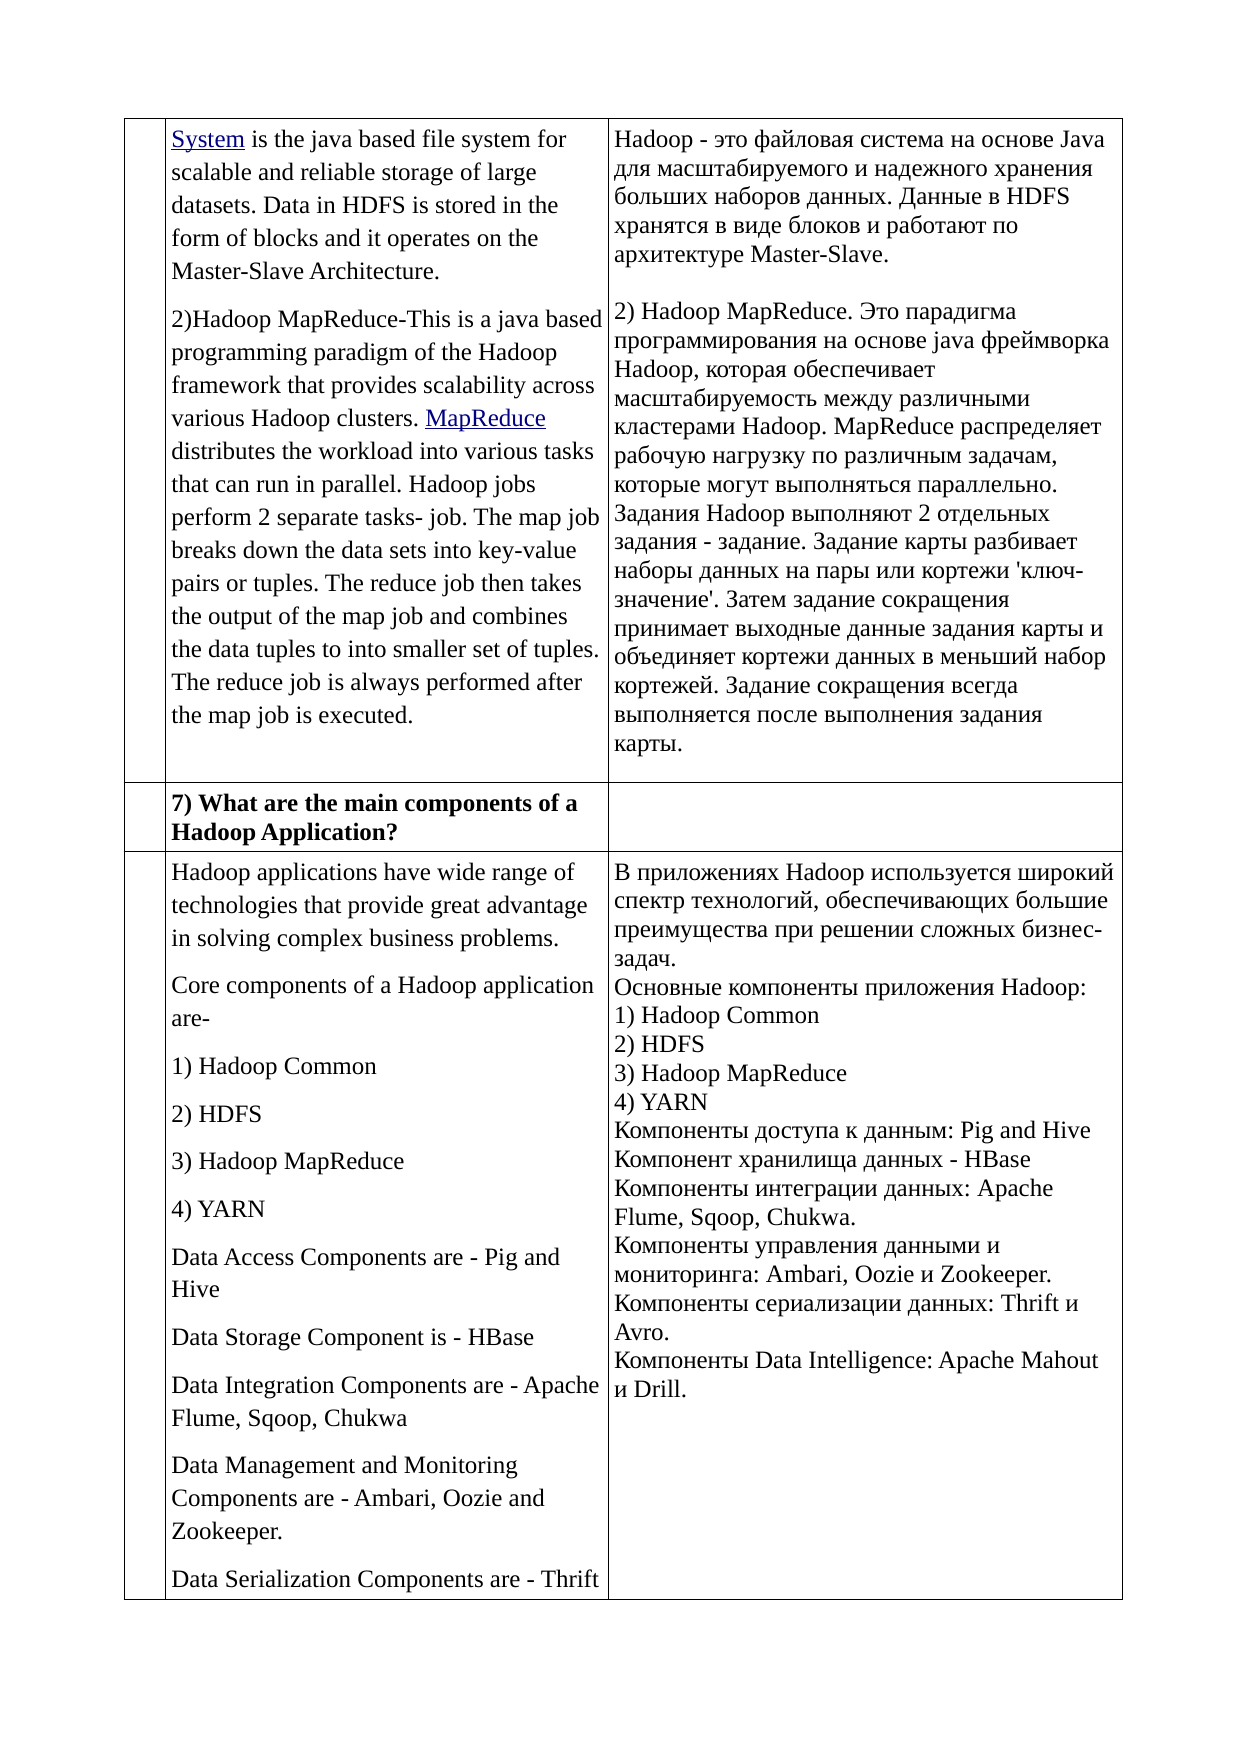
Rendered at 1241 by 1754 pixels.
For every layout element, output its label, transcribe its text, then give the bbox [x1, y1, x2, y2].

table_cell [125, 783, 165, 851]
table_cell [125, 852, 165, 1598]
table_cell 7) What are the main components of a Hadoop Application? [166, 783, 608, 851]
table_cell [609, 783, 1122, 851]
table_cell System is the java based file system for scalable and reliable storage of large datasets. Data in HDFS is stored in the form of blocks and it operates on the Master-Slave Architecture. 2)Hadoop MapReduce-This is a java based programming paradigm of the Hadoop framework that provides scalability across various Hadoop clusters. MapReduce distributes the workload into various tasks that can run in parallel. Hadoop jobs perform 2 separate tasks- job. The map job breaks down the data sets into key-value pairs or tuples. The reduce job then takes the output of the map job and combines the data tuples to into smaller set of tuples. The reduce job is always performed after the map job is executed. [166, 119, 608, 782]
table_cell Hadoop - это файловая система на основе Java для масштабируемого и надежного хранения больших наборов данных. Данные в HDFS хранятся в виде блоков и работают по архитектуре Master-Slave. 2) Hadoop MapReduce. Это парадигма программирования на основе java фреймворка Hadoop, которая обеспечивает масштабируемость между различными кластерами Hadoop. MapReduce распределяет рабочую нагрузку по различным задачам, которые могут выполняться параллельно. Задания Hadoop выполняют 2 отдельных задания - задание. Задание карты разбивает наборы данных на пары или кортежи 'ключ-значение'. Затем задание сокращения принимает выходные данные задания карты и объединяет кортежи данных в меньший набор кортежей. Задание сокращения всегда выполняется после выполнения задания карты. [609, 119, 1122, 782]
table_cell [125, 119, 165, 782]
table_cell В приложениях Hadoop используется широкий спектр технологий, обеспечивающих большие преимущества при решении сложных бизнес-задач. Основные компоненты приложения Hadoop: 1) Hadoop Common 2) HDFS 3) Hadoop MapReduce 4) YARN Компоненты доступа к данным: Pig and Hive Компонент хранилища данных - HBase Компоненты интеграции данных: Apache Flume, Sqoop, Chukwa. Компоненты управления данными и мониторинга: Ambari, Oozie и Zookeeper. Компоненты сериализации данных: Thrift и Avro. Компоненты Data Intelligence: Apache Mahout и Drill. [609, 852, 1122, 1598]
table_cell Hadoop applications have wide range of technologies that provide great advantage in solving complex business problems. Core components of a Hadoop application are- 1) Hadoop Common 2) HDFS 3) Hadoop MapReduce 4) YARN Data Access Components are - Pig and Hive Data Storage Component is - HBase Data Integration Components are - Apache Flume, Sqoop, Chukwa Data Management and Monitoring Components are - Ambari, Oozie and Zookeeper. Data Serialization Components are - Thrift [166, 852, 608, 1598]
